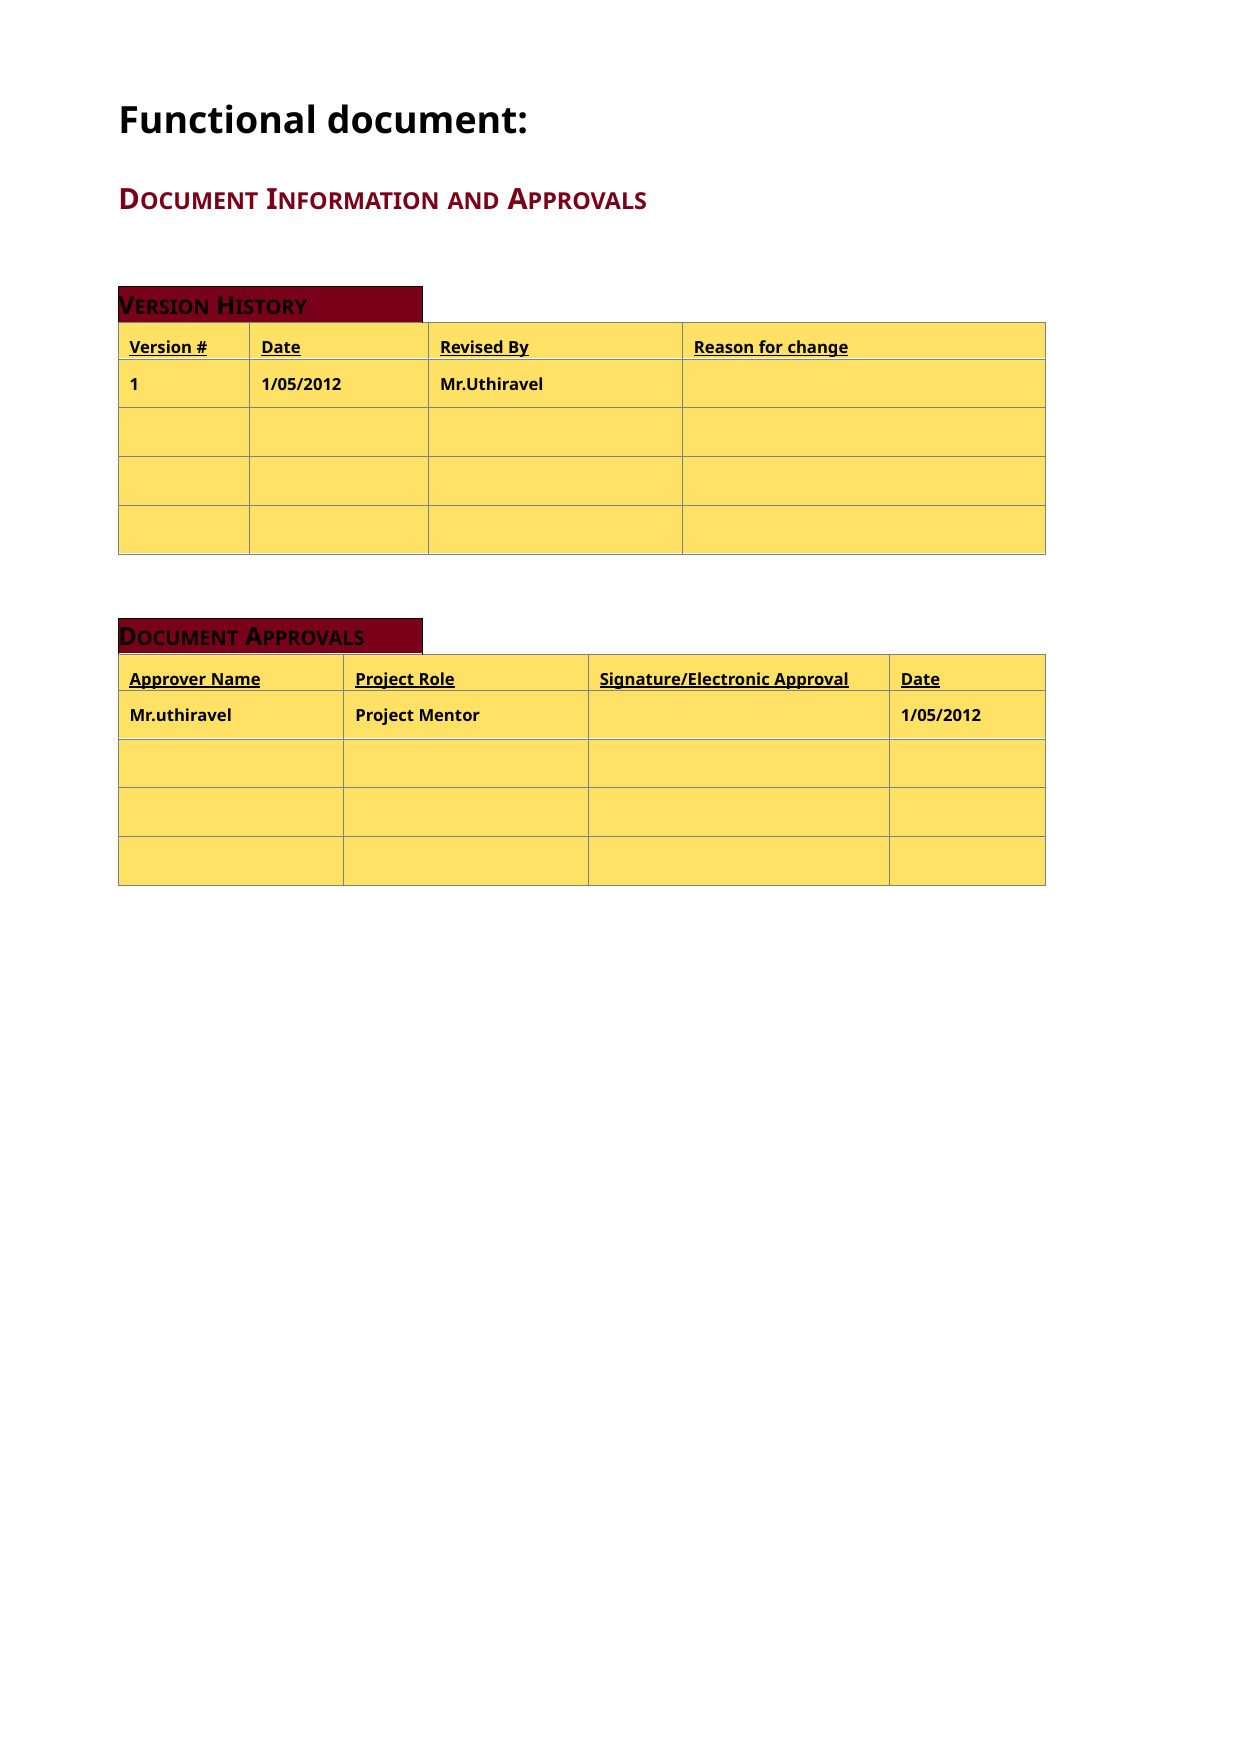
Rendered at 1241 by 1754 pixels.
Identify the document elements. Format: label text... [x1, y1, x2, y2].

table_cell [429, 408, 682, 456]
table_cell [344, 837, 588, 885]
table_cell [119, 837, 343, 885]
table_cell 1 [119, 360, 249, 407]
table_cell [344, 740, 588, 787]
table_header [423, 286, 1041, 322]
table_cell Version # [119, 323, 249, 358]
table_cell [250, 506, 428, 553]
table_cell [683, 360, 1045, 407]
table_header Version History [119, 287, 422, 322]
table_header Document Approvals [119, 619, 422, 653]
table_cell Revised By [429, 323, 682, 358]
table_cell Project Mentor [344, 691, 588, 738]
table_cell Reason for change [683, 323, 1045, 358]
table_cell [250, 408, 428, 456]
table_cell 1/05/2012 [890, 691, 1045, 738]
table_cell [119, 408, 249, 456]
table_cell Date [890, 655, 1045, 690]
table_cell [890, 837, 1045, 885]
table_cell [683, 408, 1045, 456]
table_cell [429, 506, 682, 553]
table_header [423, 618, 1041, 653]
table_cell Approver Name [119, 655, 343, 690]
table_cell [429, 457, 682, 505]
table_cell [890, 788, 1045, 836]
table_cell Mr.Uthiravel [429, 360, 682, 407]
table_cell [119, 740, 343, 787]
table_cell [589, 740, 889, 787]
table_cell [683, 457, 1045, 505]
table_cell Project Role [344, 655, 588, 690]
table_header [1041, 618, 1045, 653]
text Document Information and Approvals [118, 178, 1122, 218]
table_cell Signature/Electronic Approval [589, 655, 889, 690]
table_cell Mr.uthiravel [119, 691, 343, 738]
table_cell [119, 506, 249, 553]
table_header [1041, 286, 1045, 322]
table_cell [250, 457, 428, 505]
table_cell [890, 740, 1045, 787]
table_cell [589, 788, 889, 836]
text Functional document: [118, 93, 1122, 144]
table_cell Date [250, 323, 428, 358]
table_cell 1/05/2012 [250, 360, 428, 407]
table_cell [683, 506, 1045, 553]
table_cell [119, 457, 249, 505]
table_cell [589, 837, 889, 885]
table_cell [119, 788, 343, 836]
table_cell [589, 691, 889, 738]
table_cell [344, 788, 588, 836]
